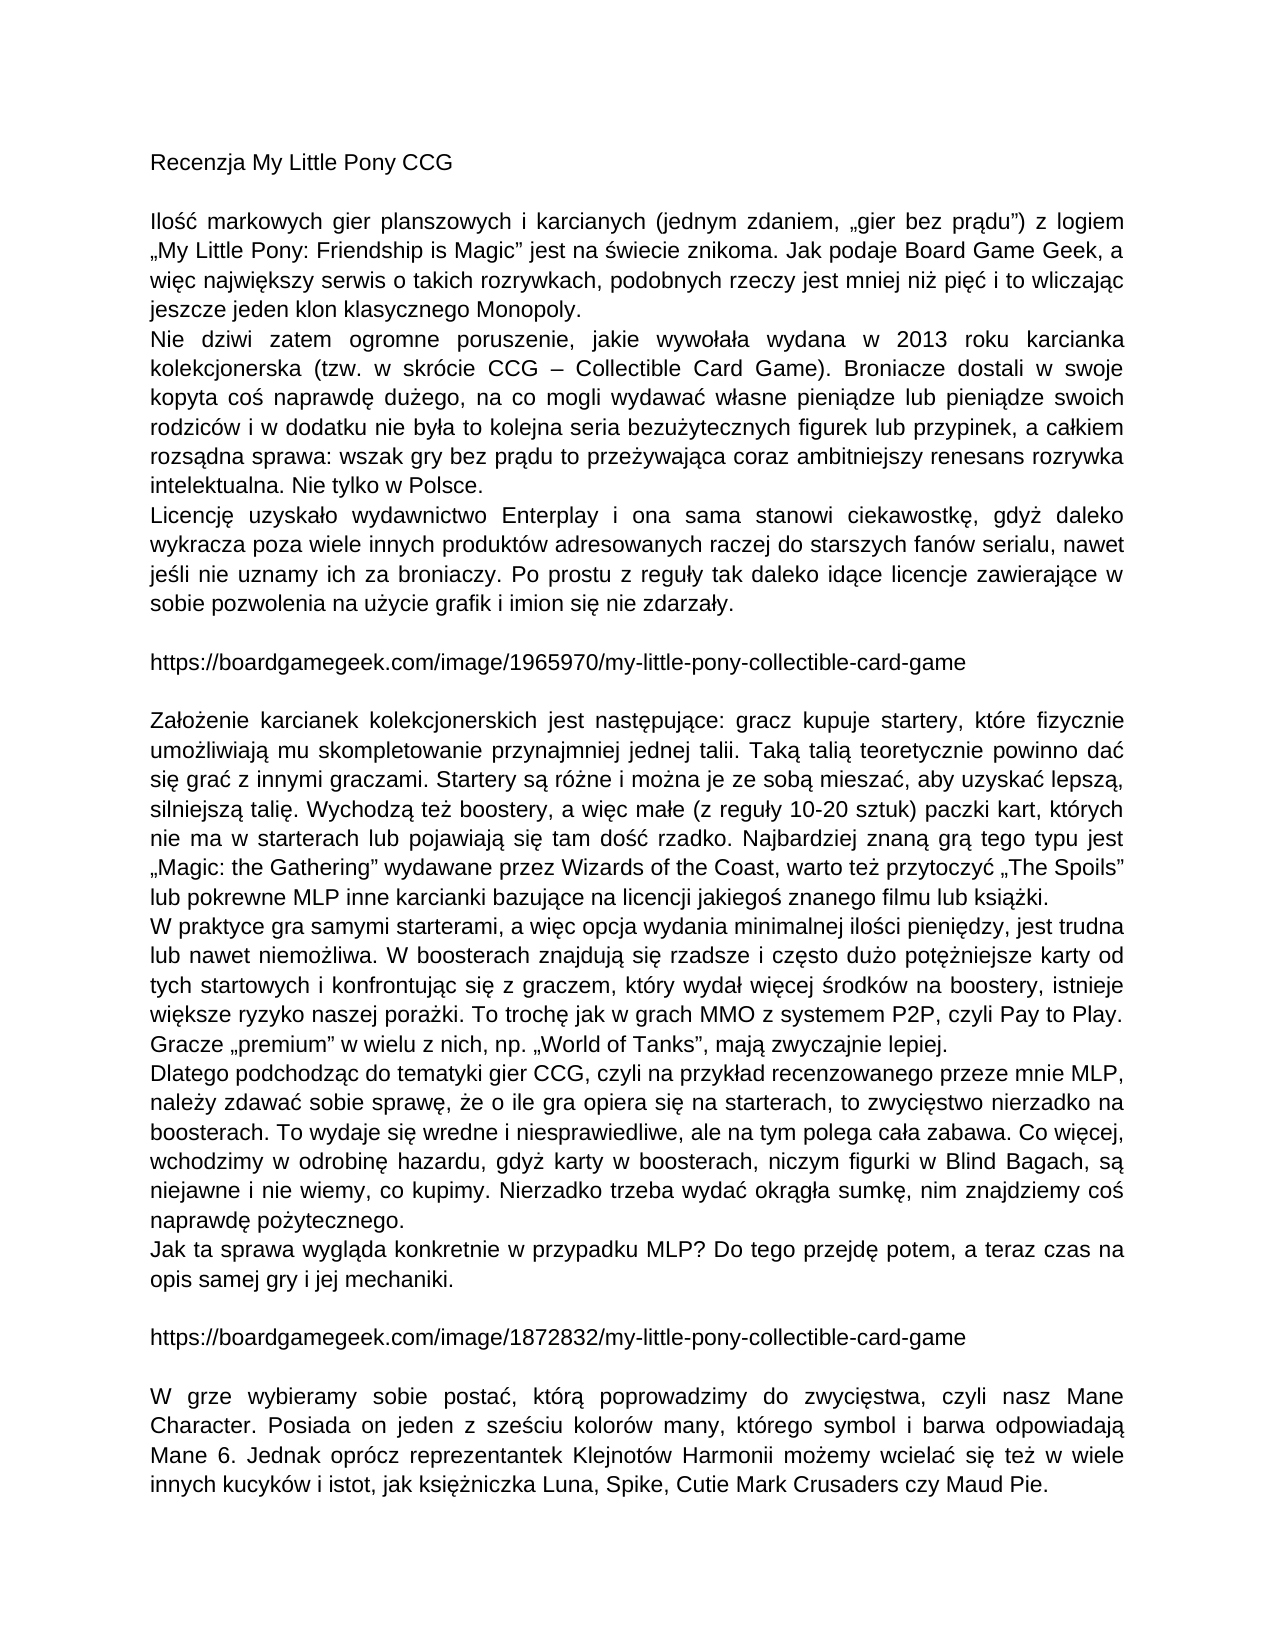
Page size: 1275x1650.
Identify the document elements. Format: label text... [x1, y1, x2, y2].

text Nie dziwi zatem ogromne poruszenie, jakie wywołała wydana w 2013 roku karcianka kolekcjonerska (tzw. w skrócie CCG – Collectible Card Game). Broniacze dostali w swoje kopyta coś naprawdę dużego, na co mogli wydawać własne pieniądze lub pieniądze swoich rodziców i w dodatku nie była to kolejna seria bezużytecznych figurek lub przypinek, a całkiem rozsądna sprawa: wszak gry bez prądu to przeżywająca coraz ambitniejszy renesans rozrywka intelektualna. Nie tylko w Polsce. [150, 326, 1125, 499]
text W praktyce gra samymi starterami, a więc opcja wydania minimalnej ilości pieniędzy, jest trudna lub nawet niemożliwa. W boosterach znajdują się rzadsze i często dużo potężniejsze karty od tych startowych i konfrontując się z graczem, który wydał więcej środków na boostery, istnieje większe ryzyko naszej porażki. To trochę jak w grach MMO z systemem P2P, czyli Pay to Play. Gracze „premium” w wielu z nich, np. „World of Tanks”, mają zwyczajnie lepiej. [150, 914, 1125, 1057]
text Założenie karcianek kolekcjonerskich jest następujące: gracz kupuje startery, które fizycznie umożliwiają mu skompletowanie przynajmniej jednej talii. Taką talią teoretycznie powinno dać się grać z innymi graczami. Startery są różne i można je ze sobą mieszać, aby uzyskać lepszą, silniejszą talię. Wychodzą też boostery, a więc małe (z reguły 10-20 sztuk) paczki kart, których nie ma w starterach lub pojawiają się tam dość rzadko. Najbardziej znaną grą tego typu jest „Magic: the Gathering” wydawane przez Wizards of the Coast, warto też przytoczyć „The Spoils” lub pokrewne MLP inne karcianki bazujące na licencji jakiegoś znanego filmu lub książki. [150, 708, 1125, 910]
text Recenzja My Little Pony CCG [150, 150, 1125, 176]
text W grze wybieramy sobie postać, którą poprowadzimy do zwycięstwa, czyli nasz Mane Character. Posiada on jeden z sześciu kolorów many, którego symbol i barwa odpowiadają Mane 6. Jednak oprócz reprezentantek Klejnotów Harmonii możemy wcielać się też w wiele innych kucyków i istot, jak księżniczka Luna, Spike, Cutie Mark Crusaders czy Maud Pie. [150, 1384, 1125, 1497]
text Licencję uzyskało wydawnictwo Enterplay i ona sama stanowi ciekawostkę, gdyż daleko wykracza poza wiele innych produktów adresowanych raczej do starszych fanów serialu, nawet jeśli nie uznamy ich za broniaczy. Po prostu z reguły tak daleko idące licencje zawierające w sobie pozwolenia na użycie grafik i imion się nie zdarzały. [150, 502, 1125, 616]
text https://boardgamegeek.com/image/1872832/my-little-pony-collectible-card-game [150, 1325, 1125, 1351]
text Jak ta sprawa wygląda konkretnie w przypadku MLP? Do tego przejdę potem, a teraz czas na opis samej gry i jej mechaniki. [150, 1237, 1125, 1292]
text Ilość markowych gier planszowych i karcianych (jednym zdaniem, „gier bez prądu”) z logiem „My Little Pony: Friendship is Magic” jest na świecie znikoma. Jak podaje Board Game Geek, a więc największy serwis o takich rozrywkach, podobnych rzeczy jest mniej niż pięć i to wliczając jeszcze jeden klon klasycznego Monopoly. [150, 209, 1125, 322]
text Dlatego podchodząc do tematyki gier CCG, czyli na przykład recenzowanego przeze mnie MLP, należy zdawać sobie sprawę, że o ile gra opiera się na starterach, to zwycięstwo nierzadko na boosterach. To wydaje się wredne i niesprawiedliwe, ale na tym polega cała zabawa. Co więcej, wchodzimy w odrobinę hazardu, gdyż karty w boosterach, niczym figurki w Blind Bagach, są niejawne i nie wiemy, co kupimy. Nierzadko trzeba wydać okrągła sumkę, nim znajdziemy coś naprawdę pożytecznego. [150, 1061, 1125, 1233]
text https://boardgamegeek.com/image/1965970/my-little-pony-collectible-card-game [150, 649, 1125, 675]
